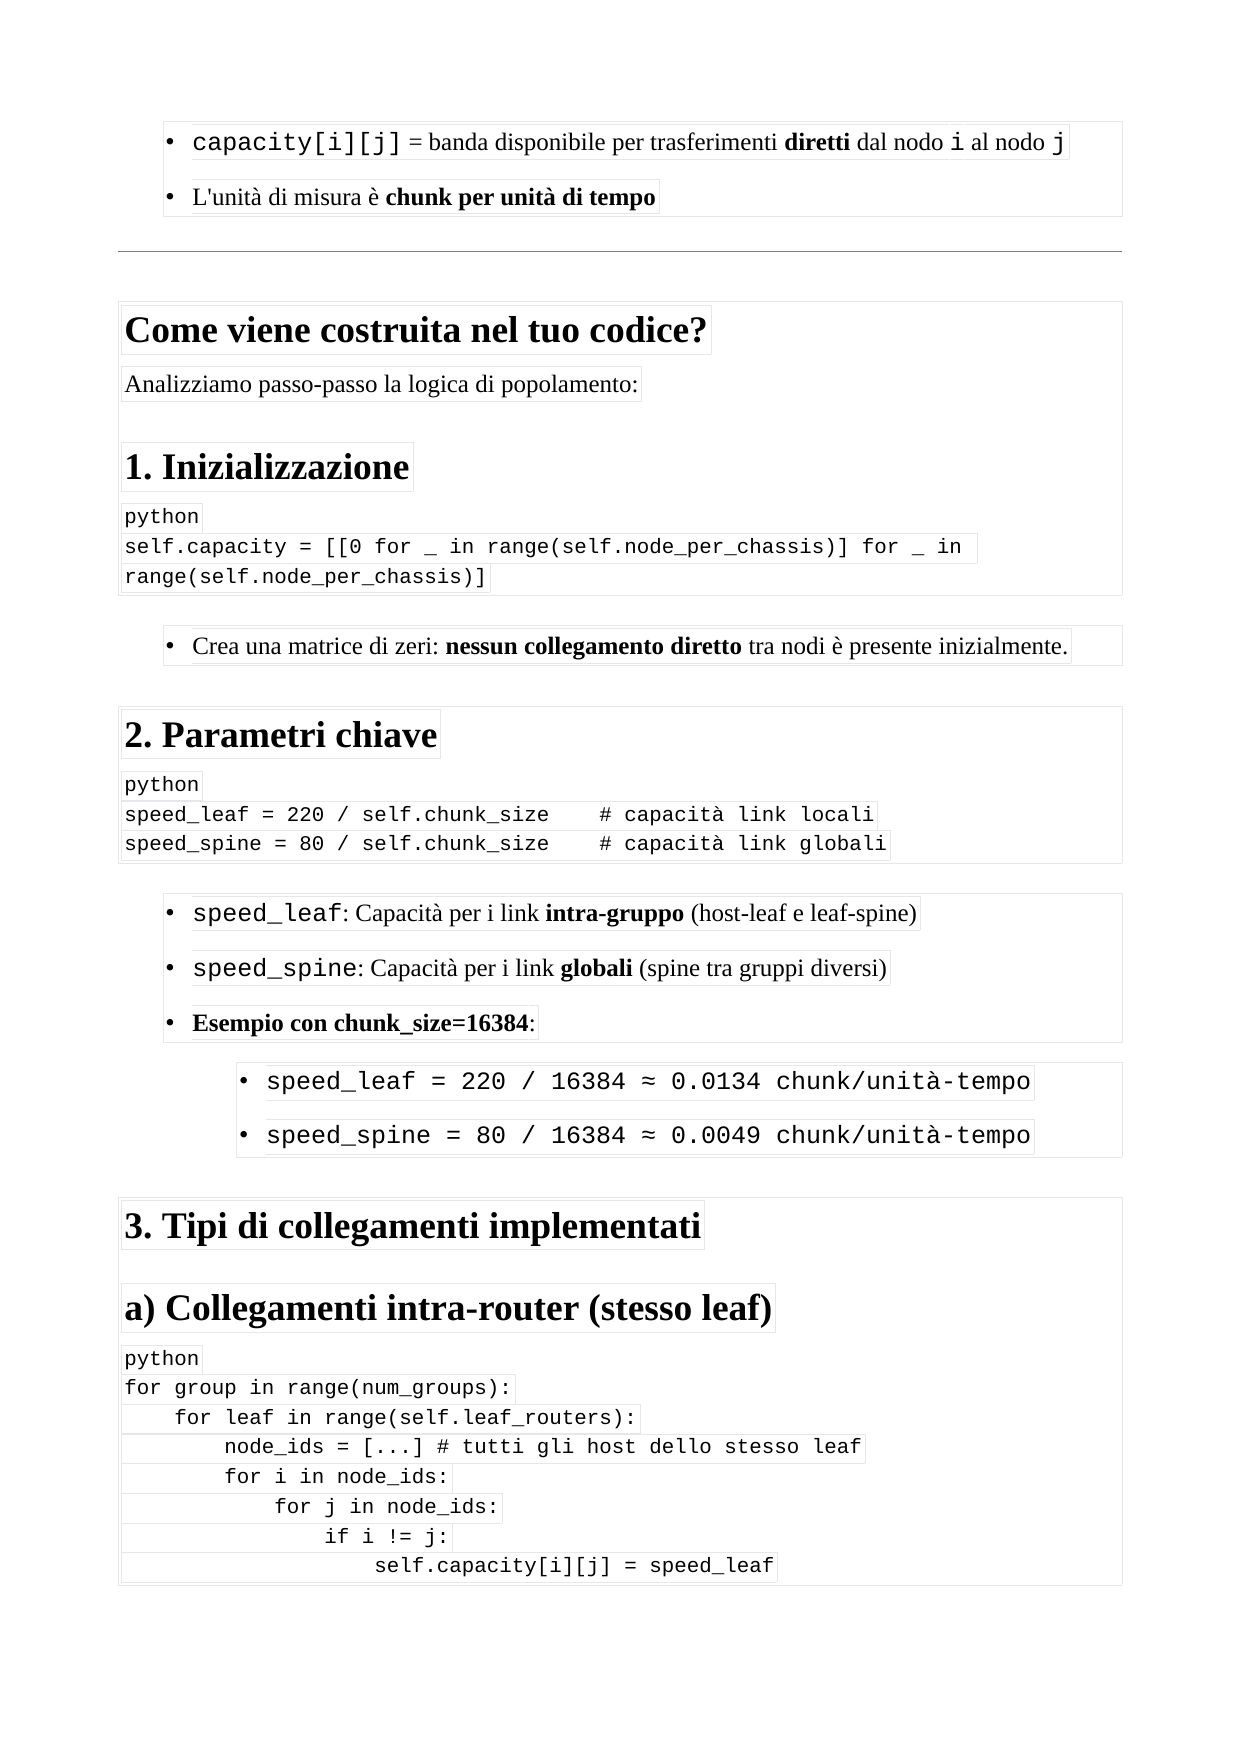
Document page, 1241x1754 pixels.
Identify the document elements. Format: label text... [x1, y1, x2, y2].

list speed_leaf = 220 / 16384 ≈ 0.0134 chunk/unità-tempo [237, 1063, 1122, 1100]
subtitle 2. Parametri chiave [119, 707, 1122, 758]
text Analizziamo passo-passo la logica di popolamento: [119, 363, 1122, 401]
list Esempio con chunk_size=16384: [164, 1002, 1122, 1042]
text for j in node_ids: [453, 1490, 1122, 1519]
list L'unità di misura è chunk per unità di tempo [164, 176, 1122, 216]
subtitle 1. Inizializzazione [119, 438, 1122, 491]
text python [119, 1341, 1122, 1371]
text node_ids = [...] # tutti gli host dello stesso leaf [122, 1435, 865, 1460]
text speed_leaf = 220 / self.chunk_size # capacità link locali [203, 798, 1122, 827]
text speed_leaf = 220 / self.chunk_size # capacità link locali [122, 802, 877, 827]
text python [119, 500, 1122, 530]
text node_ids = [...] # tutti gli host dello stesso leaf [641, 1431, 1122, 1460]
text for group in range(num_groups): [122, 1375, 515, 1401]
text self.capacity = [[0 for _ in range(self.node_per_chassis)] for _ in range(self.node_per_chassis)] [119, 530, 1122, 595]
list speed_spine: Capacità per i link globali (spine tra gruppi diversi) [164, 947, 1122, 985]
subtitle 3. Tipi di collegamenti implementati [119, 1198, 1122, 1249]
text for j in node_ids: [122, 1494, 502, 1519]
text [122, 1519, 502, 1523]
list speed_spine = 80 / 16384 ≈ 0.0049 chunk/unità-tempo [237, 1116, 1122, 1157]
text for leaf in range(self.leaf_routers): [122, 1405, 640, 1431]
text self.capacity[i][j] = speed_leaf [119, 1549, 1122, 1585]
text for leaf in range(self.leaf_routers): [516, 1401, 1122, 1431]
list speed_leaf: Capacità per i link intra-gruppo (host-leaf e leaf-spine) [164, 894, 1122, 930]
subtitle a) Collegamenti intra-router (stesso leaf) [119, 1280, 1122, 1332]
text python [119, 768, 1122, 798]
text [453, 1519, 1122, 1549]
list capacity[i][j] = banda disponibile per trasferimenti diretti dal nodo i al nodo j [164, 122, 1122, 159]
text for i in node_ids: [122, 1460, 1122, 1490]
subtitle Come viene costruita nel tuo codice? [119, 302, 1122, 354]
text speed_spine = 80 / self.chunk_size # capacità link globali [119, 827, 1122, 863]
text for group in range(num_groups): [203, 1371, 1122, 1401]
list Crea una matrice di zeri: nessun collegamento diretto tra nodi è presente inizialmente. [164, 626, 1122, 665]
text if i != j: [122, 1524, 452, 1549]
